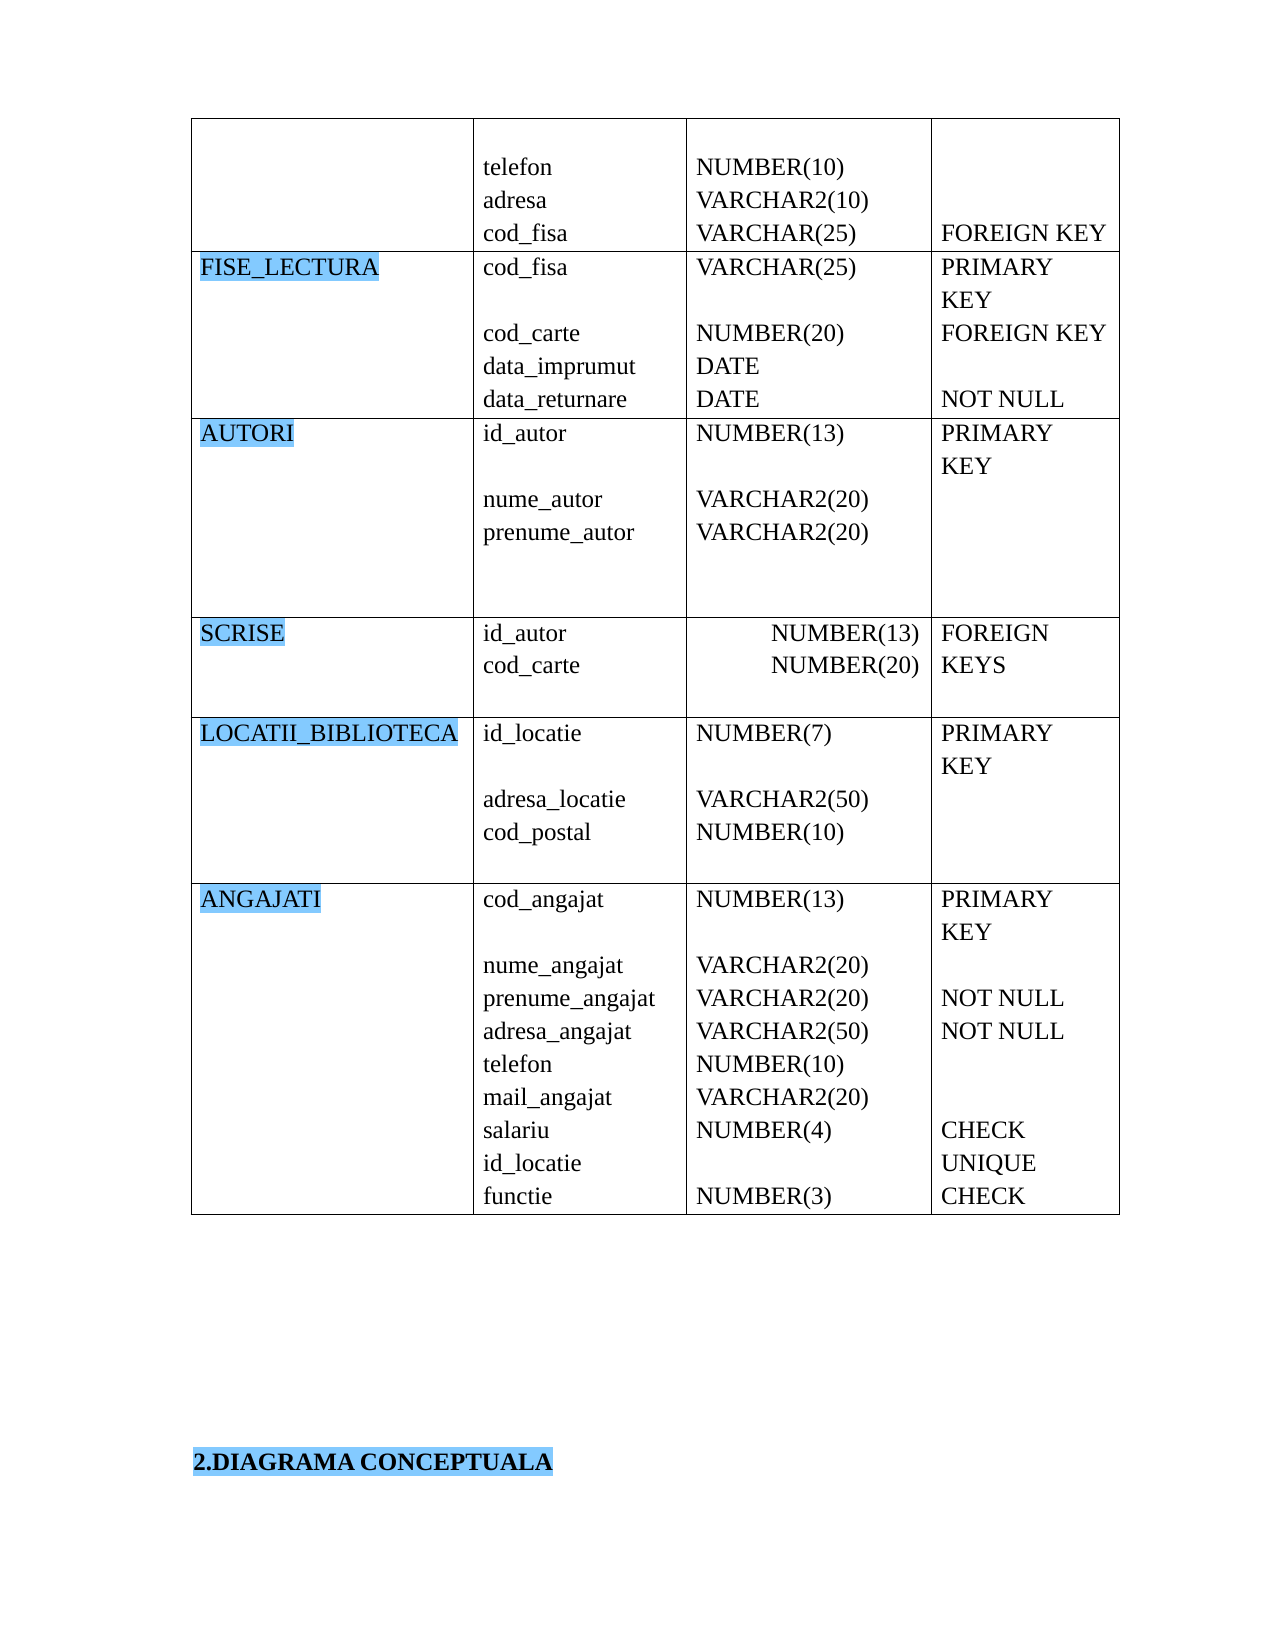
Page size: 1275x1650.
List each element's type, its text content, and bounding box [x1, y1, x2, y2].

table_cell telefon adresa cod_fisa [474, 119, 686, 251]
table_cell [192, 119, 473, 251]
table_cell VARCHAR(25) NUMBER(20) DATE DATE [687, 252, 931, 417]
table_cell FOREIGN KEYS [932, 618, 1119, 717]
table_cell FISE_LECTURA [192, 252, 473, 417]
list 2.DIAGRAMA CONCEPTUALA [193, 1447, 1157, 1476]
table_cell SCRISE [192, 618, 473, 717]
table_cell PRIMARY KEY [932, 419, 1119, 617]
table_cell PRIMARY KEY NOT NULL NOT NULL CHECK UNIQUE CHECK [932, 884, 1119, 1214]
table_cell PRIMARY KEY [932, 718, 1119, 883]
table_cell NUMBER(13) NUMBER(20) [687, 618, 931, 717]
table_cell NUMBER(10) VARCHAR2(10) VARCHAR(25) [687, 119, 931, 251]
table_cell PRIMARY KEY FOREIGN KEY NOT NULL [932, 252, 1119, 417]
table_cell ANGAJATI [192, 884, 473, 1214]
table_cell id_autor cod_carte [474, 618, 686, 717]
table_cell AUTORI [192, 419, 473, 617]
table_cell FOREIGN KEY [932, 119, 1119, 251]
table_cell NUMBER(13) VARCHAR2(20) VARCHAR2(20) VARCHAR2(50) NUMBER(10) VARCHAR2(20) NUMBER(4) NUMBER(3) [687, 884, 931, 1214]
table_cell NUMBER(7) VARCHAR2(50) NUMBER(10) [687, 718, 931, 883]
table_cell id_locatie adresa_locatie cod_postal [474, 718, 686, 883]
table_cell cod_angajat nume_angajat prenume_angajat adresa_angajat telefon mail_angajat salariu id_locatie functie [474, 884, 686, 1214]
table_cell cod_fisa cod_carte data_imprumut data_returnare [474, 252, 686, 417]
table_cell LOCATII_BIBLIOTECA [192, 718, 473, 883]
table_cell NUMBER(13) VARCHAR2(20) VARCHAR2(20) [687, 419, 931, 617]
table_cell id_autor nume_autor prenume_autor [474, 419, 686, 617]
